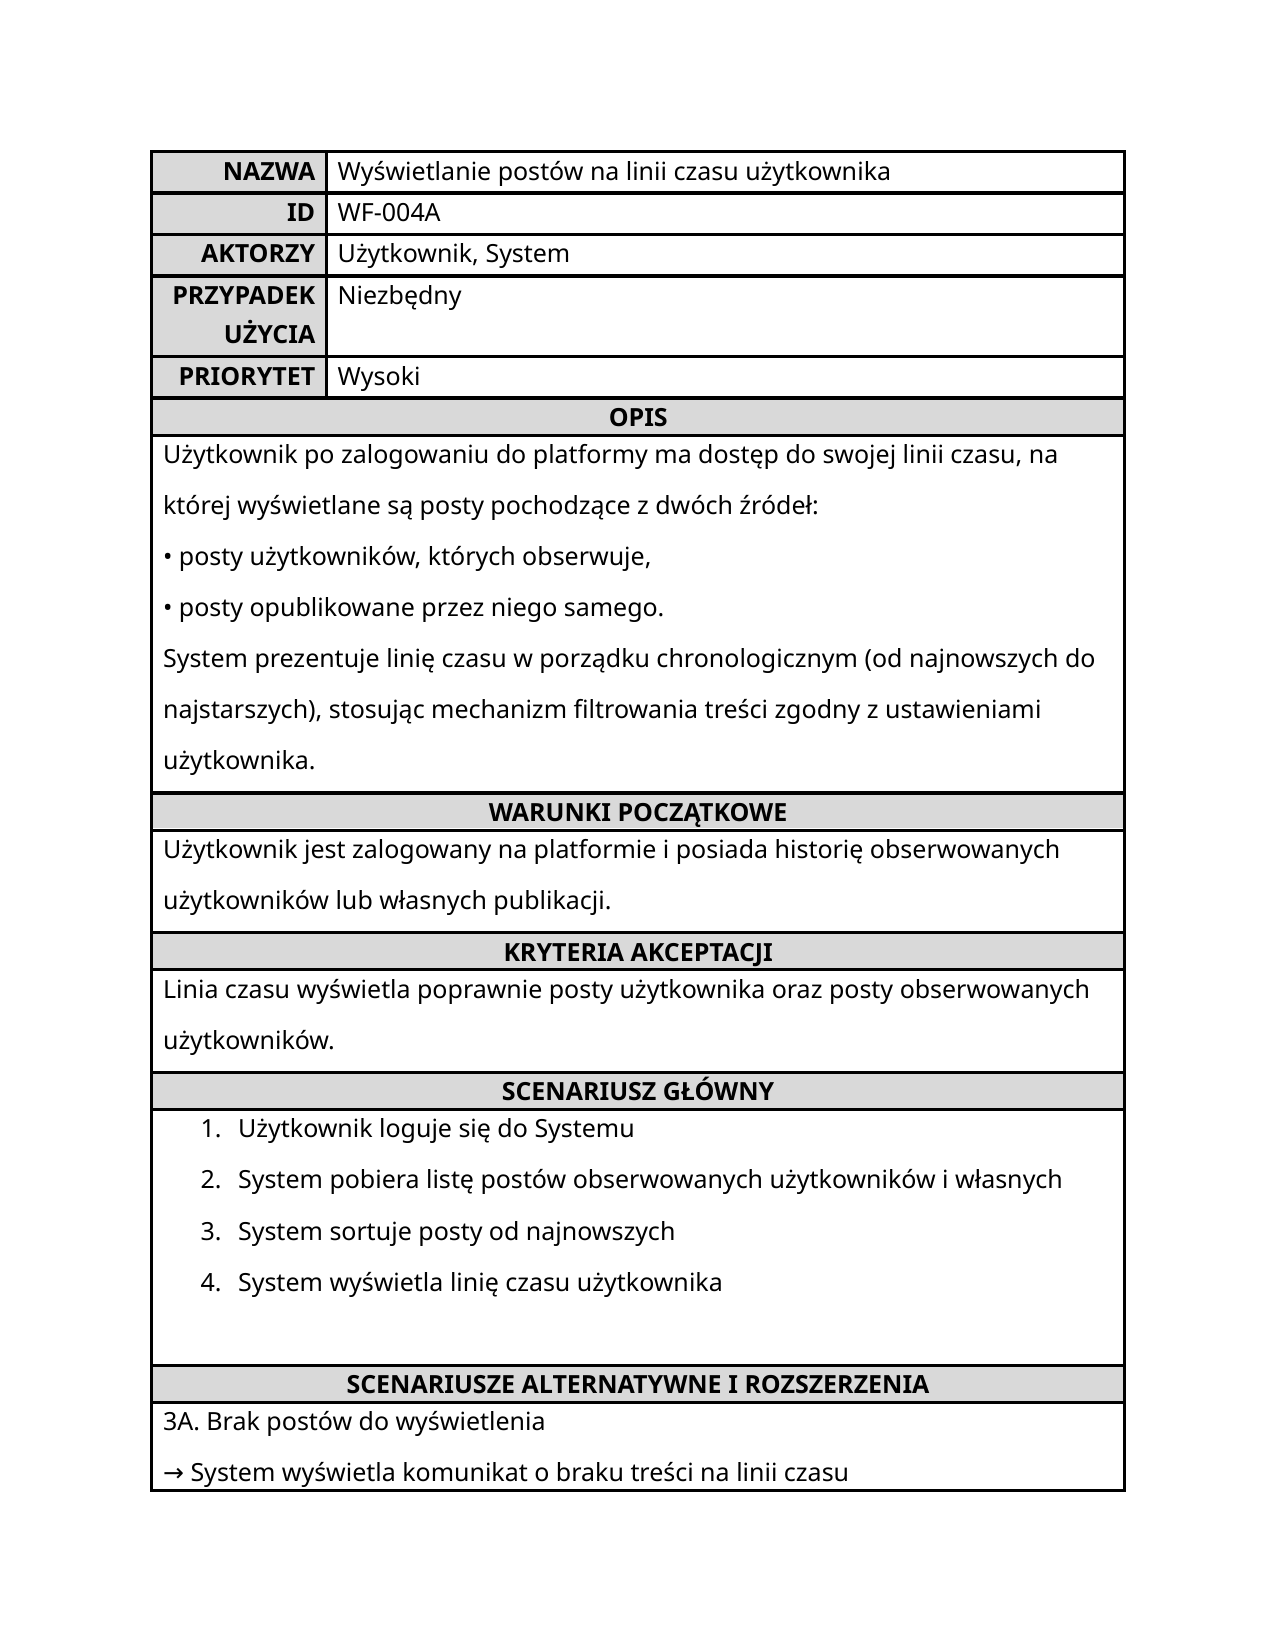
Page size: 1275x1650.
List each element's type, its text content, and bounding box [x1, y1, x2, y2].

table_cell 3A. Brak postów do wyświetlenia → System wyświetla komunikat o braku treści na linii czasu [153, 1404, 1123, 1489]
table_header Wyświetlanie postów na linii czasu użytkownika [328, 153, 1123, 191]
table_header NAZWA [153, 153, 325, 191]
table_cell AKTORZY [153, 236, 325, 274]
table_cell Linia czasu wyświetla poprawnie posty użytkownika oraz posty obserwowanych użytkowników. [153, 971, 1123, 1071]
table_cell WF-004A [328, 195, 1123, 233]
table_cell Użytkownik loguje się do Systemu System pobiera listę postów obserwowanych użytkowników i własnych System sortuje posty od najnowszych System wyświetla linię czasu użytkownika [153, 1111, 1123, 1363]
table_cell ID [153, 195, 325, 233]
table_cell OPIS [153, 400, 1123, 434]
table_cell Użytkownik jest zalogowany na platformie i posiada historię obserwowanych użytkowników lub własnych publikacji. [153, 832, 1123, 931]
table_cell SCENARIUSZ GŁÓWNY [153, 1074, 1123, 1108]
table_cell WARUNKI POCZĄTKOWE [153, 795, 1123, 828]
table_cell PRZYPADEK UŻYCIA [153, 278, 325, 355]
table_cell Wysoki [328, 358, 1123, 396]
table_cell SCENARIUSZE ALTERNATYWNE I ROZSZERZENIA [153, 1367, 1123, 1401]
table_cell Niezbędny [328, 278, 1123, 355]
table_cell PRIORYTET [153, 358, 325, 396]
table_cell KRYTERIA AKCEPTACJI [153, 934, 1123, 968]
table_cell Użytkownik, System [328, 236, 1123, 274]
table_cell Użytkownik po zalogowaniu do platformy ma dostęp do swojej linii czasu, na której wyświetlane są posty pochodzące z dwóch źródeł: • posty użytkowników, których obserwuje, • posty opublikowane przez niego samego. System prezentuje linię czasu w porządku chronologicznym (od najnowszych do najstarszych), stosując mechanizm filtrowania treści zgodny z ustawieniami użytkownika. [153, 437, 1123, 791]
